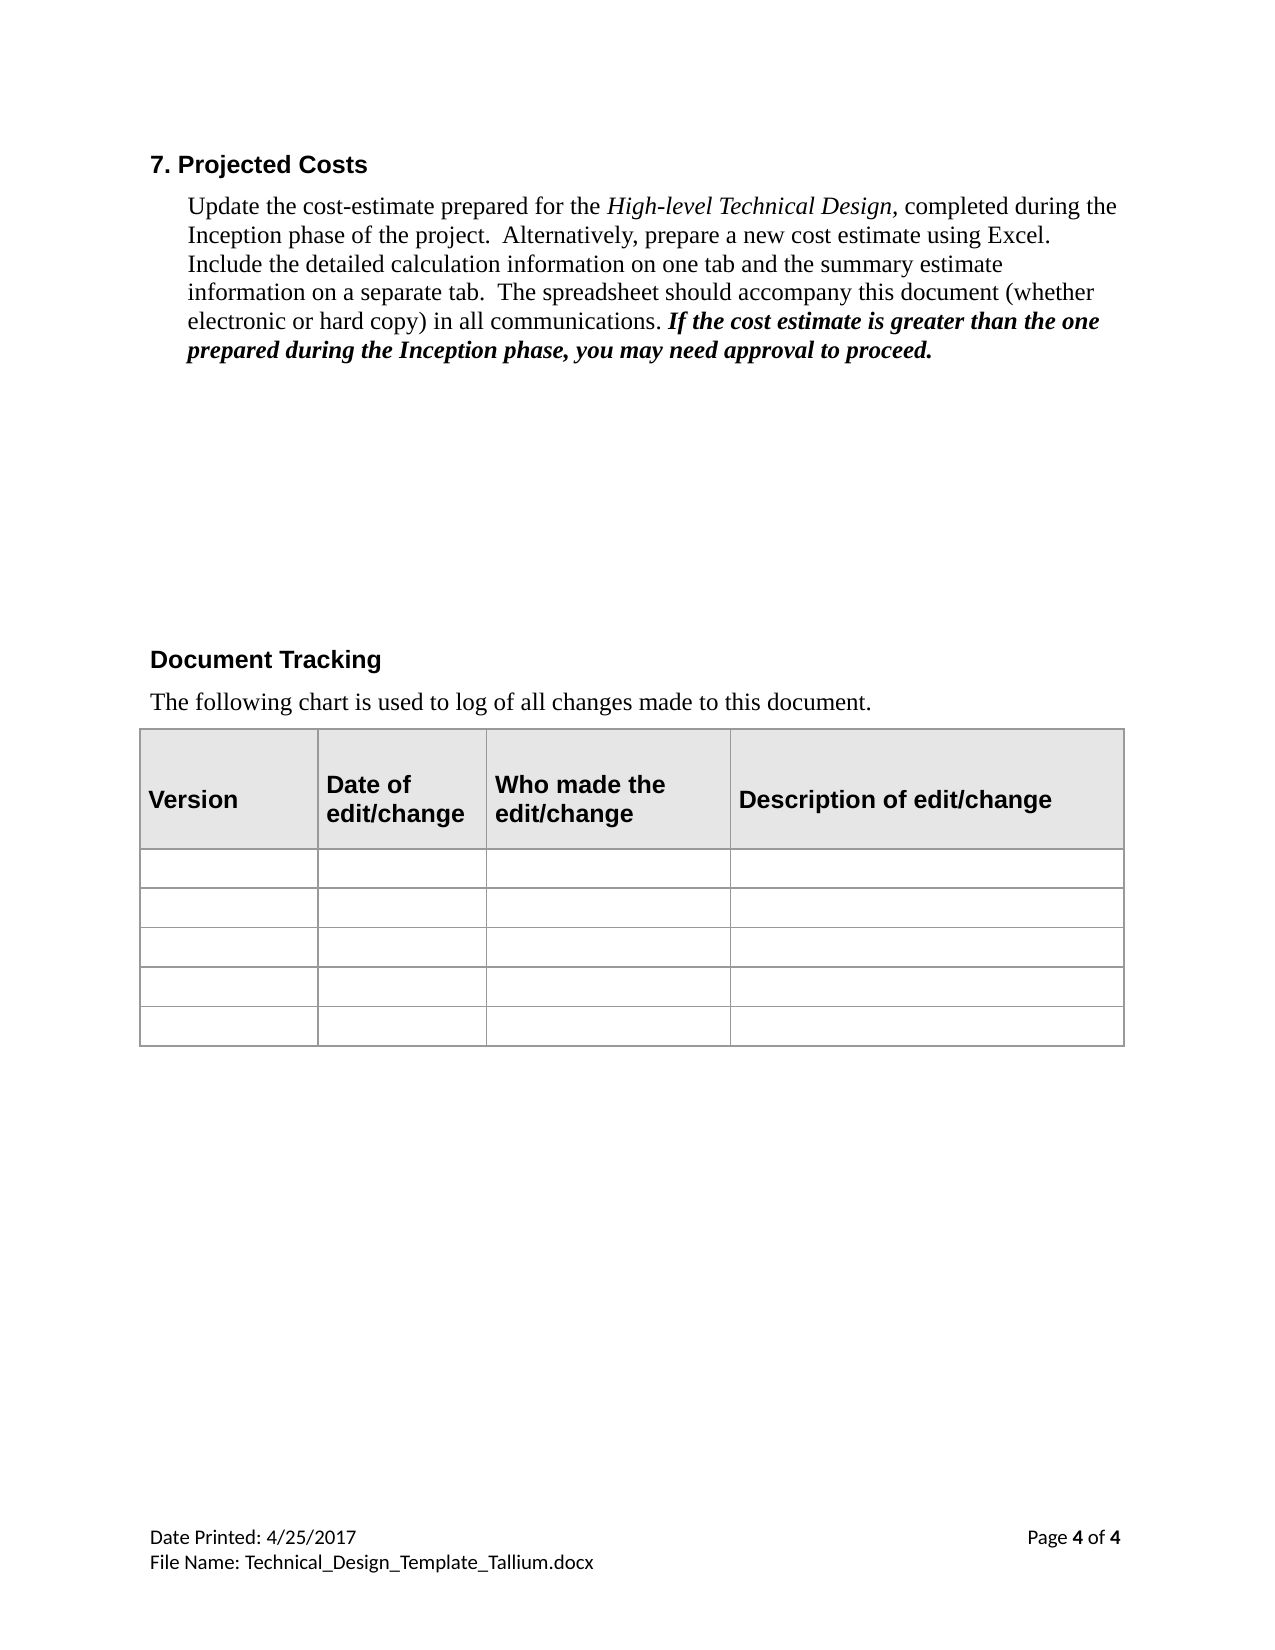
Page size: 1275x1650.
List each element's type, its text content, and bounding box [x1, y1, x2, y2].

table_cell [731, 889, 1123, 927]
subtitle Document Tracking [150, 645, 1125, 674]
table_cell [487, 889, 730, 927]
table_header Description of edit/change [731, 730, 1123, 848]
table_cell [141, 1007, 317, 1045]
table_cell [141, 889, 317, 927]
table_cell [487, 928, 730, 966]
table_cell [141, 850, 317, 887]
text The following chart is used to log of all changes made to this document. [150, 687, 1125, 715]
table_cell [731, 1007, 1123, 1045]
table_cell [319, 889, 486, 927]
table_cell [141, 928, 317, 966]
table_cell [487, 1007, 730, 1045]
table_cell [319, 968, 486, 1006]
table_cell [319, 850, 486, 887]
table_cell [487, 850, 730, 887]
table_cell [319, 1007, 486, 1045]
table_header Who made the edit/change [487, 730, 730, 848]
table_cell [731, 850, 1123, 887]
table_header Version [141, 730, 317, 848]
table_cell [141, 968, 317, 1006]
table_cell [319, 928, 486, 966]
table_cell [731, 968, 1123, 1006]
text Update the cost-estimate prepared for the High-level Technical Design, completed during the Inception phase of the project. Alternatively, prepare a new cost estimate using Excel. Include the detailed calculation information on one tab and the summary estimate information on a separate tab. The spreadsheet should accompany this document (whether electronic or hard copy) in all communications. If the cost estimate is greater than the one prepared during the Inception phase, you may need approval to proceed. [187, 191, 1125, 364]
table_header Date of edit/change [319, 730, 486, 848]
table_cell [731, 928, 1123, 966]
subtitle 7. Projected Costs [150, 150, 1125, 179]
table_cell [487, 968, 730, 1006]
